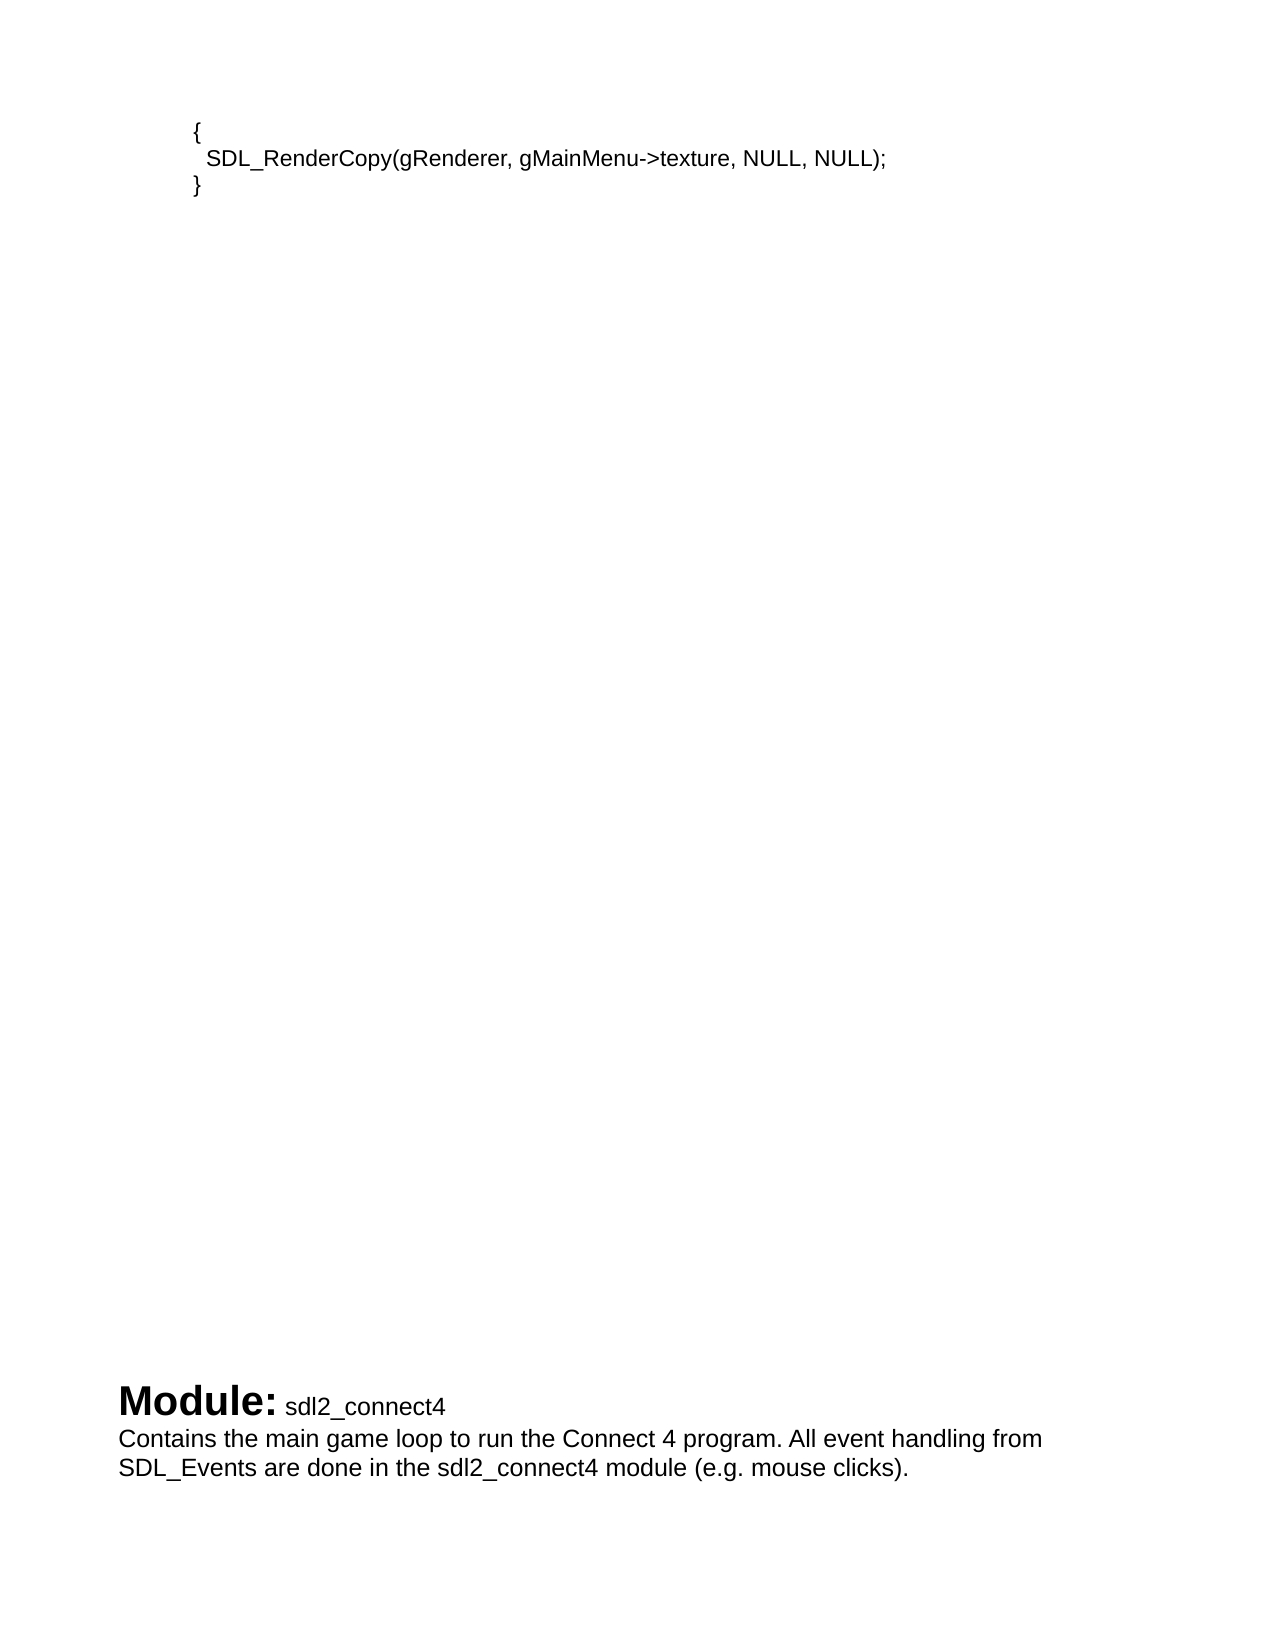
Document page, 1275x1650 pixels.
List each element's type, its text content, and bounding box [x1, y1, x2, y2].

text Contains the main game loop to run the Connect 4 program. All event handling from SDL_Events are done in the sdl2_connect4 module (e.g. mouse clicks). [118, 1424, 1157, 1481]
text Module: sdl2_connect4 [118, 1376, 1157, 1424]
text { [193, 118, 1157, 144]
text SDL_RenderCopy(gRenderer, gMainMenu->texture, NULL, NULL); [193, 144, 1157, 171]
text } [193, 171, 1157, 197]
